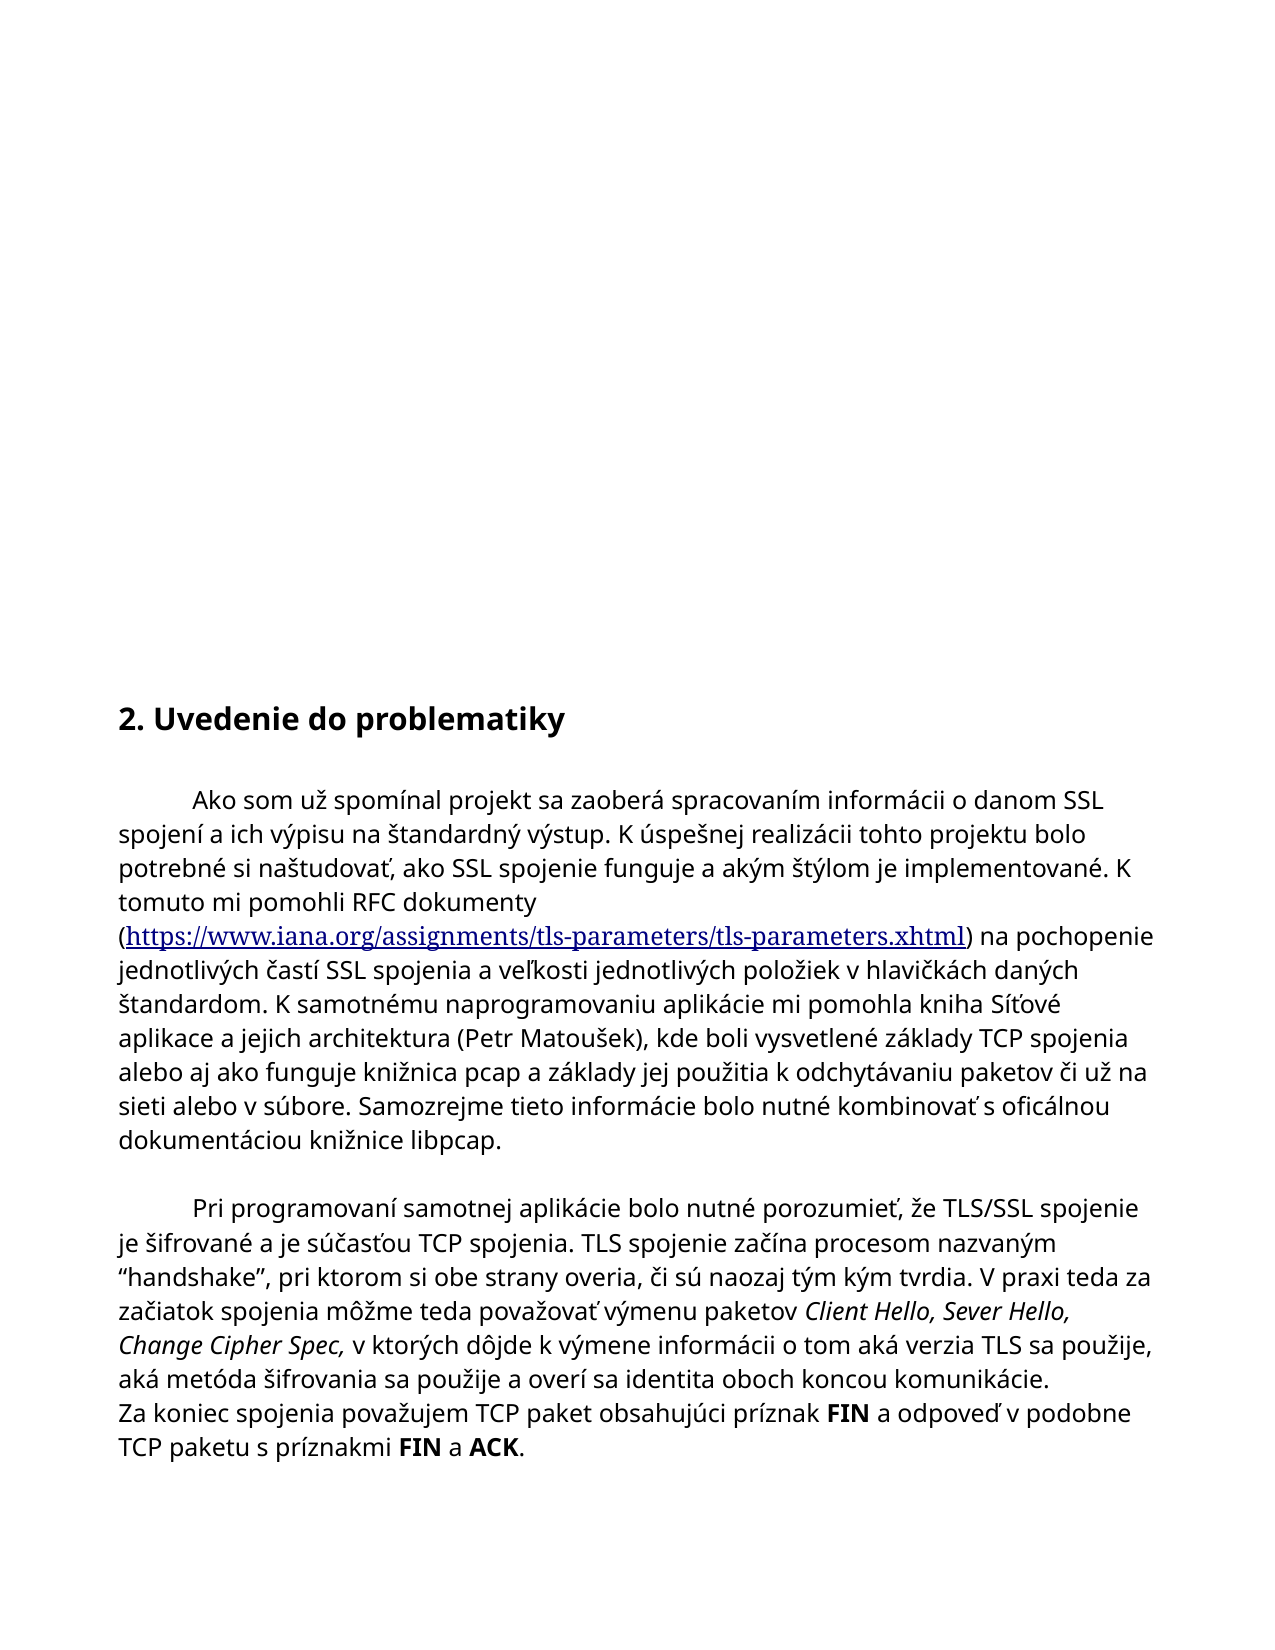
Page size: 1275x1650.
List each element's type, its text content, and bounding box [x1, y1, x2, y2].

text je šifrované a je súčasťou TCP spojenia. TLS spojenie začína procesom nazvaným “handshake”, pri ktorom si obe strany overia, či sú naozaj tým kým tvrdia. V praxi teda za začiatok spojenia môžme teda považovať výmenu paketov Client Hello, Sever Hello, Change Cipher Spec, v ktorých dôjde k výmene informácii o tom aká verzia TLS sa použije, aká metóda šifrovania sa použije a overí sa identita oboch koncou komunikácie. [118, 1225, 1157, 1396]
text 2. Uvedenie do problematiky [118, 697, 1157, 740]
text Pri programovaní samotnej aplikácie bolo nutné porozumieť, že TLS/SSL spojenie [118, 1191, 1157, 1225]
text Za koniec spojenia považujem TCP paket obsahujúci príznak FIN a odpoveď v podobne TCP paketu s príznakmi FIN a ACK. [118, 1396, 1157, 1464]
text Ako som už spomínal projekt sa zaoberá spracovaním informácii o danom SSL spojení a ich výpisu na štandardný výstup. K úspešnej realizácii tohto projektu bolo potrebné si naštudovať, ako SSL spojenie funguje a akým štýlom je implementované. K tomuto mi pomohli RFC dokumenty (https://www.iana.org/assignments/tls-parameters/tls-parameters.xhtml) na pochopenie jednotlivých častí SSL spojenia a veľkosti jednotlivých položiek v hlavičkách daných štandardom. K samotnému naprogramovaniu aplikácie mi pomohla kniha Síťové aplikace a jejich architektura (Petr Matoušek), kde boli vysvetlené základy TCP spojenia alebo aj ako funguje knižnica pcap a základy jej použitia k odchytávaniu paketov či už na sieti alebo v súbore. Samozrejme tieto informácie bolo nutné kombinovať s oficálnou dokumentáciou knižnice libpcap. [118, 782, 1157, 1157]
